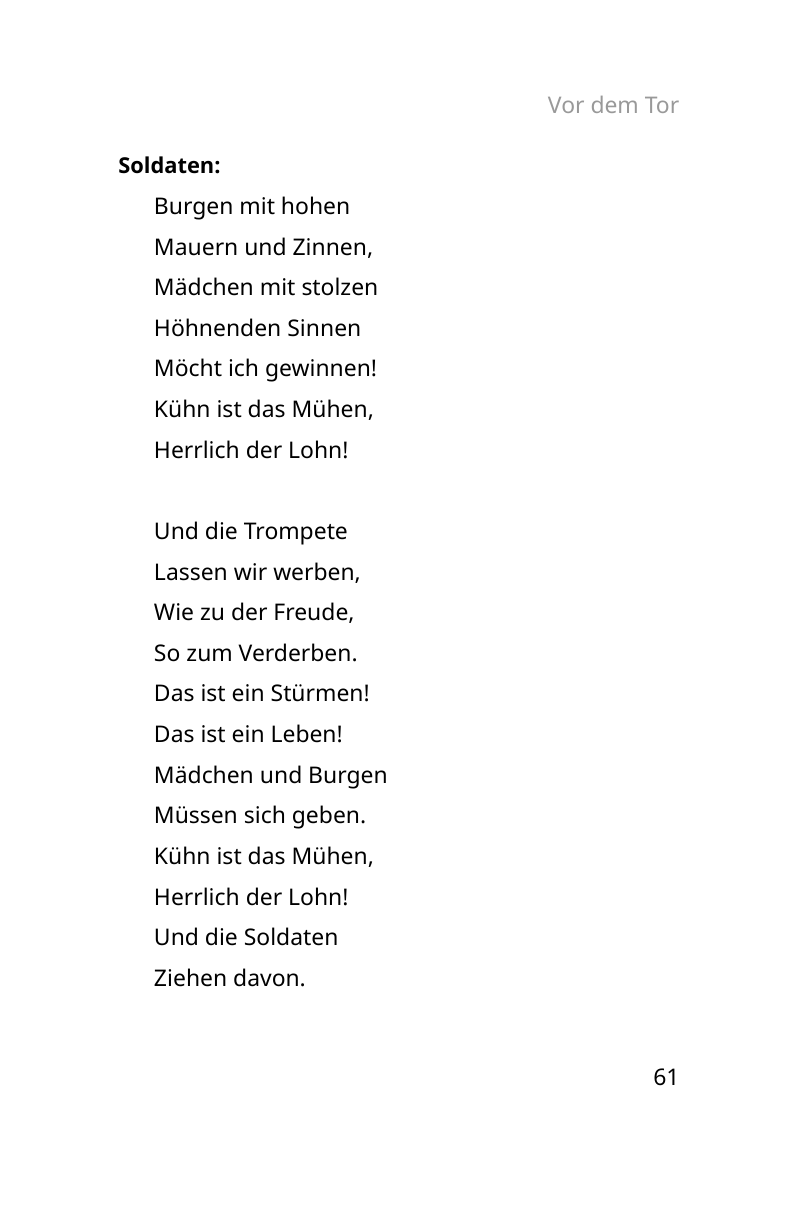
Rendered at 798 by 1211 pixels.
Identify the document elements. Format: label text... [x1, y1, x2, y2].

text Soldaten: Burgen mit hohen Mauern und Zinnen, Mädchen mit stolzen Höhnenden Sinnen Möcht ich gewinnen! Kühn ist das Mühen, Herrlich der Lohn! [118, 149, 679, 465]
text Und die Trompete Lassen wir werben, Wie zu der Freude, So zum Verderben. Das ist ein Stürmen! Das ist ein Leben! Mädchen und Burgen Müssen sich geben. Kühn ist das Mühen, Herrlich der Lohn! Und die Soldaten Ziehen davon. [118, 492, 679, 993]
